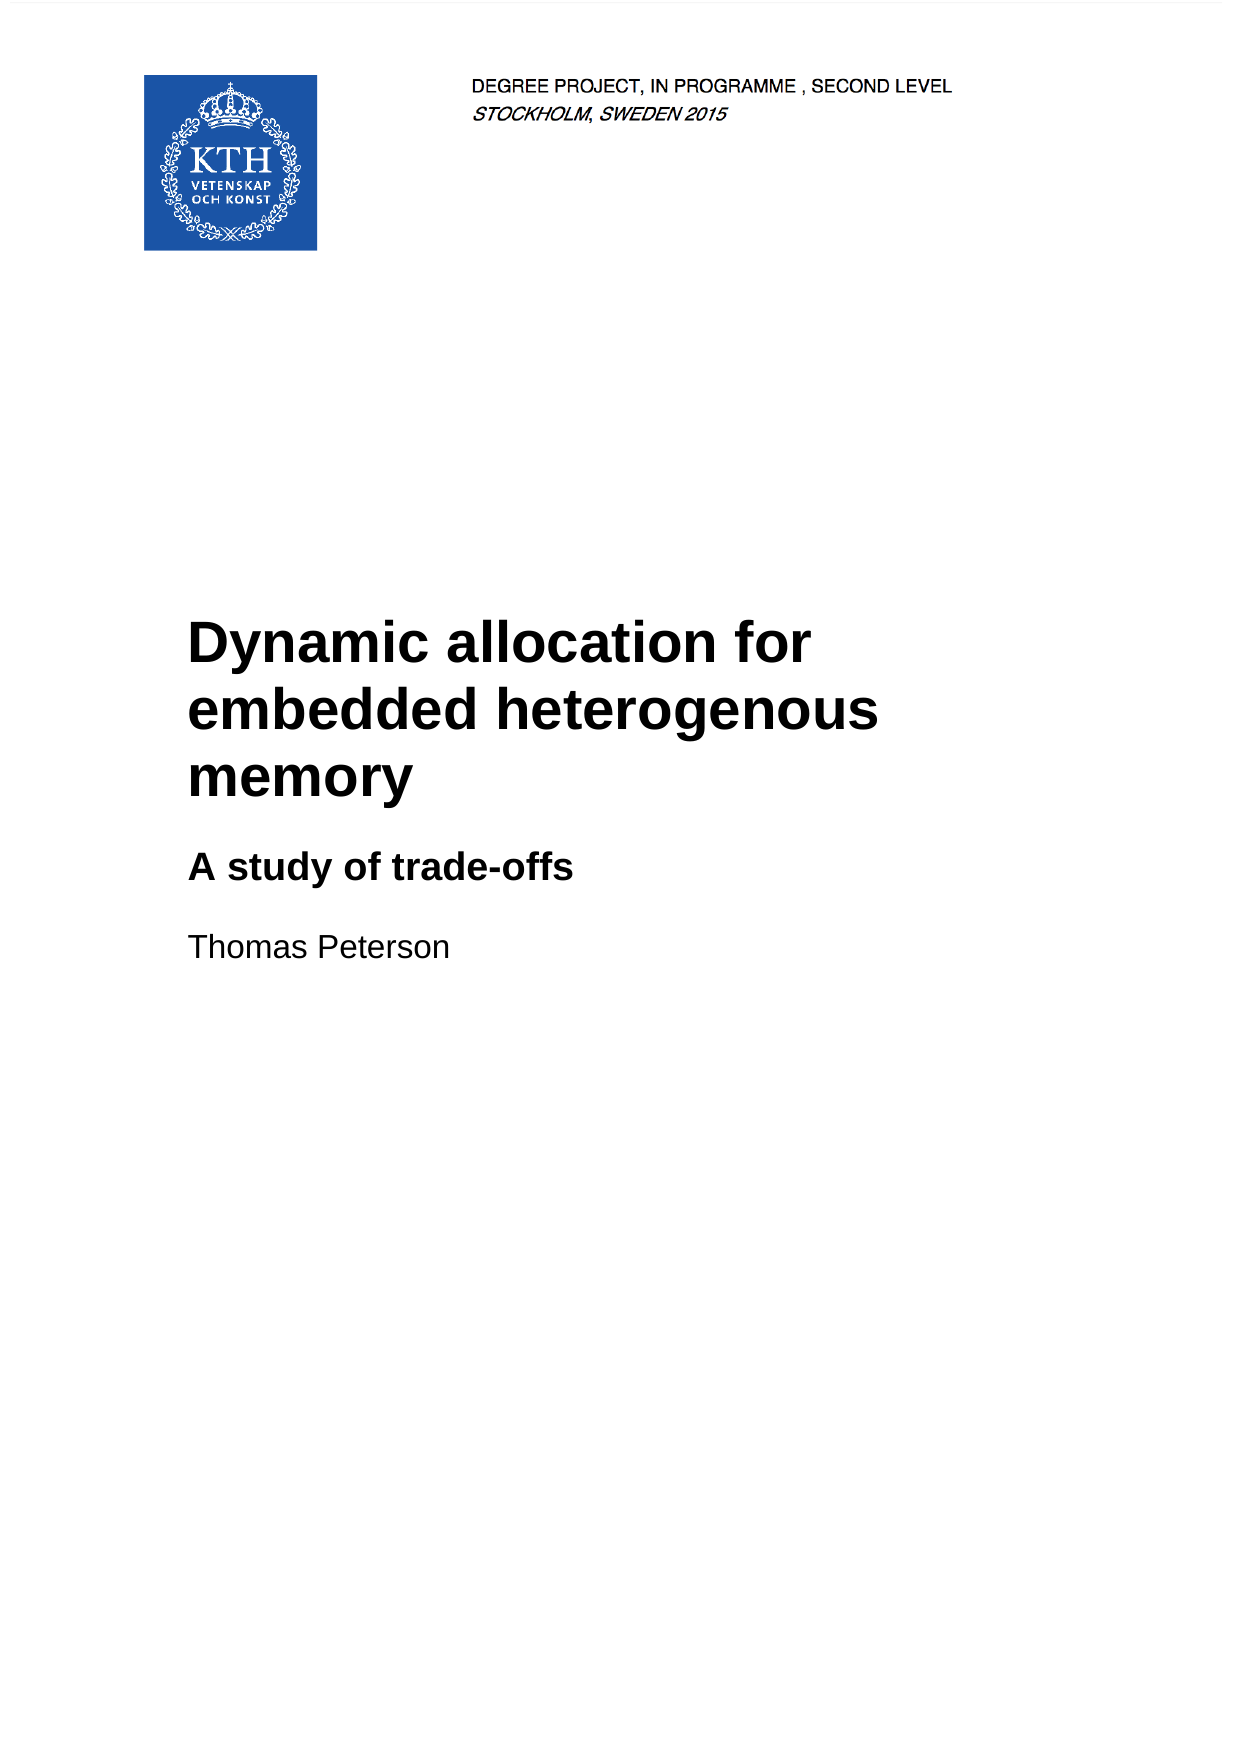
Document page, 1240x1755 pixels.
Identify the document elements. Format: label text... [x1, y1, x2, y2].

subtitle A study of trade-offs [187, 843, 1052, 889]
text KTH ROYAL INSTITUTE OF TECHNOLOGY INFORMATION AND COMMUNICATION TECHNOLOGY [369, 1625, 993, 1673]
title Dynamic allocation for embedded heterogenous memory [187, 608, 1052, 809]
text Thomas Peterson [187, 927, 1052, 966]
